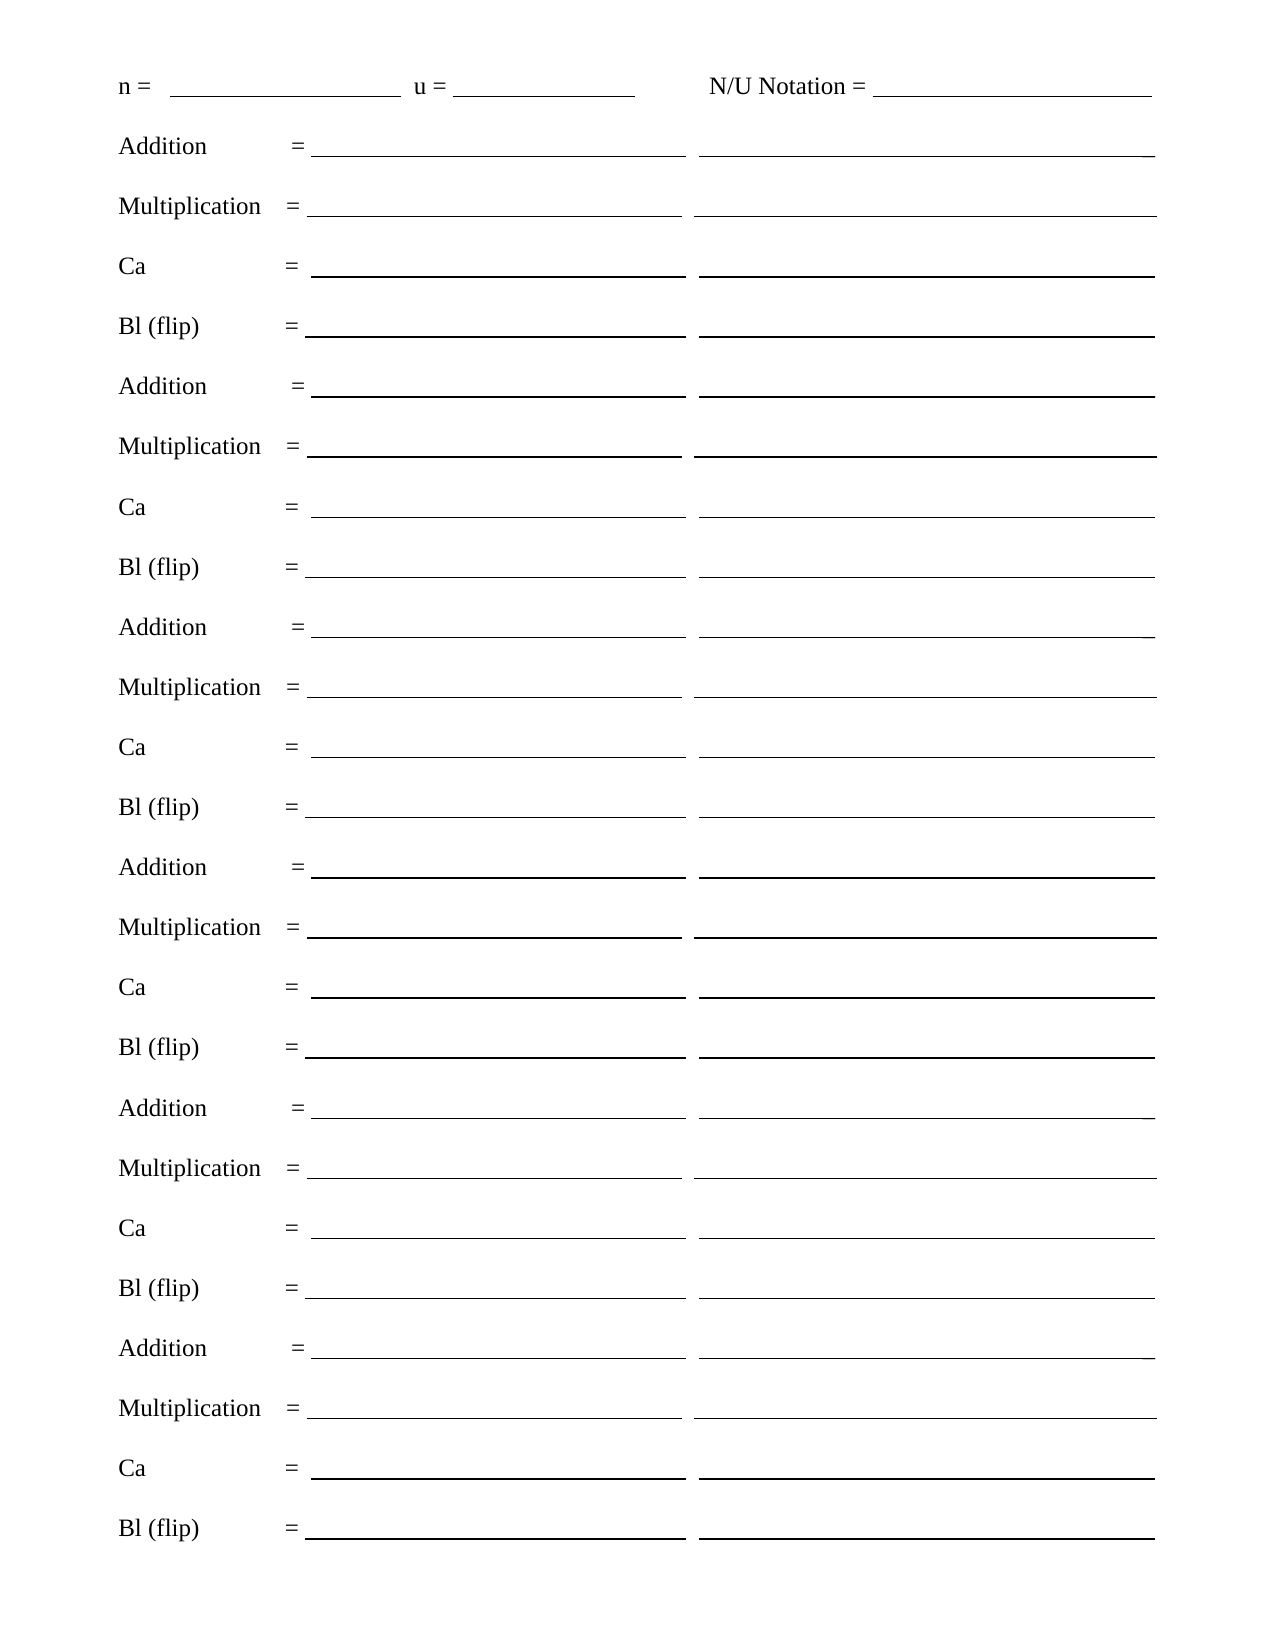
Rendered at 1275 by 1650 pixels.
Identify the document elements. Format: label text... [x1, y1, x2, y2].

text Multiplication = [118, 1153, 1157, 1181]
text Bl (flip) = [118, 1513, 1157, 1542]
text Multiplication = [118, 1393, 1157, 1422]
text Bl (flip) = [118, 1032, 1157, 1061]
text Ca = [118, 492, 1157, 520]
text Ca = [118, 972, 1157, 1001]
text Addition = _ [118, 612, 1157, 641]
text Bl (flip) = [118, 1273, 1157, 1302]
text Addition = _ [118, 1093, 1157, 1121]
text Addition = _ [118, 1333, 1157, 1362]
text Addition = _ [118, 852, 1157, 881]
text Addition = _ [118, 371, 1157, 400]
text Multiplication = [118, 672, 1157, 701]
text Bl (flip) = [118, 552, 1157, 580]
text Ca = [118, 1213, 1157, 1242]
text Multiplication = [118, 912, 1157, 941]
text Ca = [118, 1453, 1157, 1482]
text Bl (flip) = [118, 311, 1157, 340]
text n = u = N/U Notation = [118, 71, 1157, 99]
text Multiplication = [118, 431, 1157, 460]
text Bl (flip) = [118, 792, 1157, 821]
text Ca = [118, 251, 1157, 280]
text Addition = _ [118, 131, 1157, 160]
text Ca = [118, 732, 1157, 761]
text Multiplication = [118, 191, 1157, 220]
